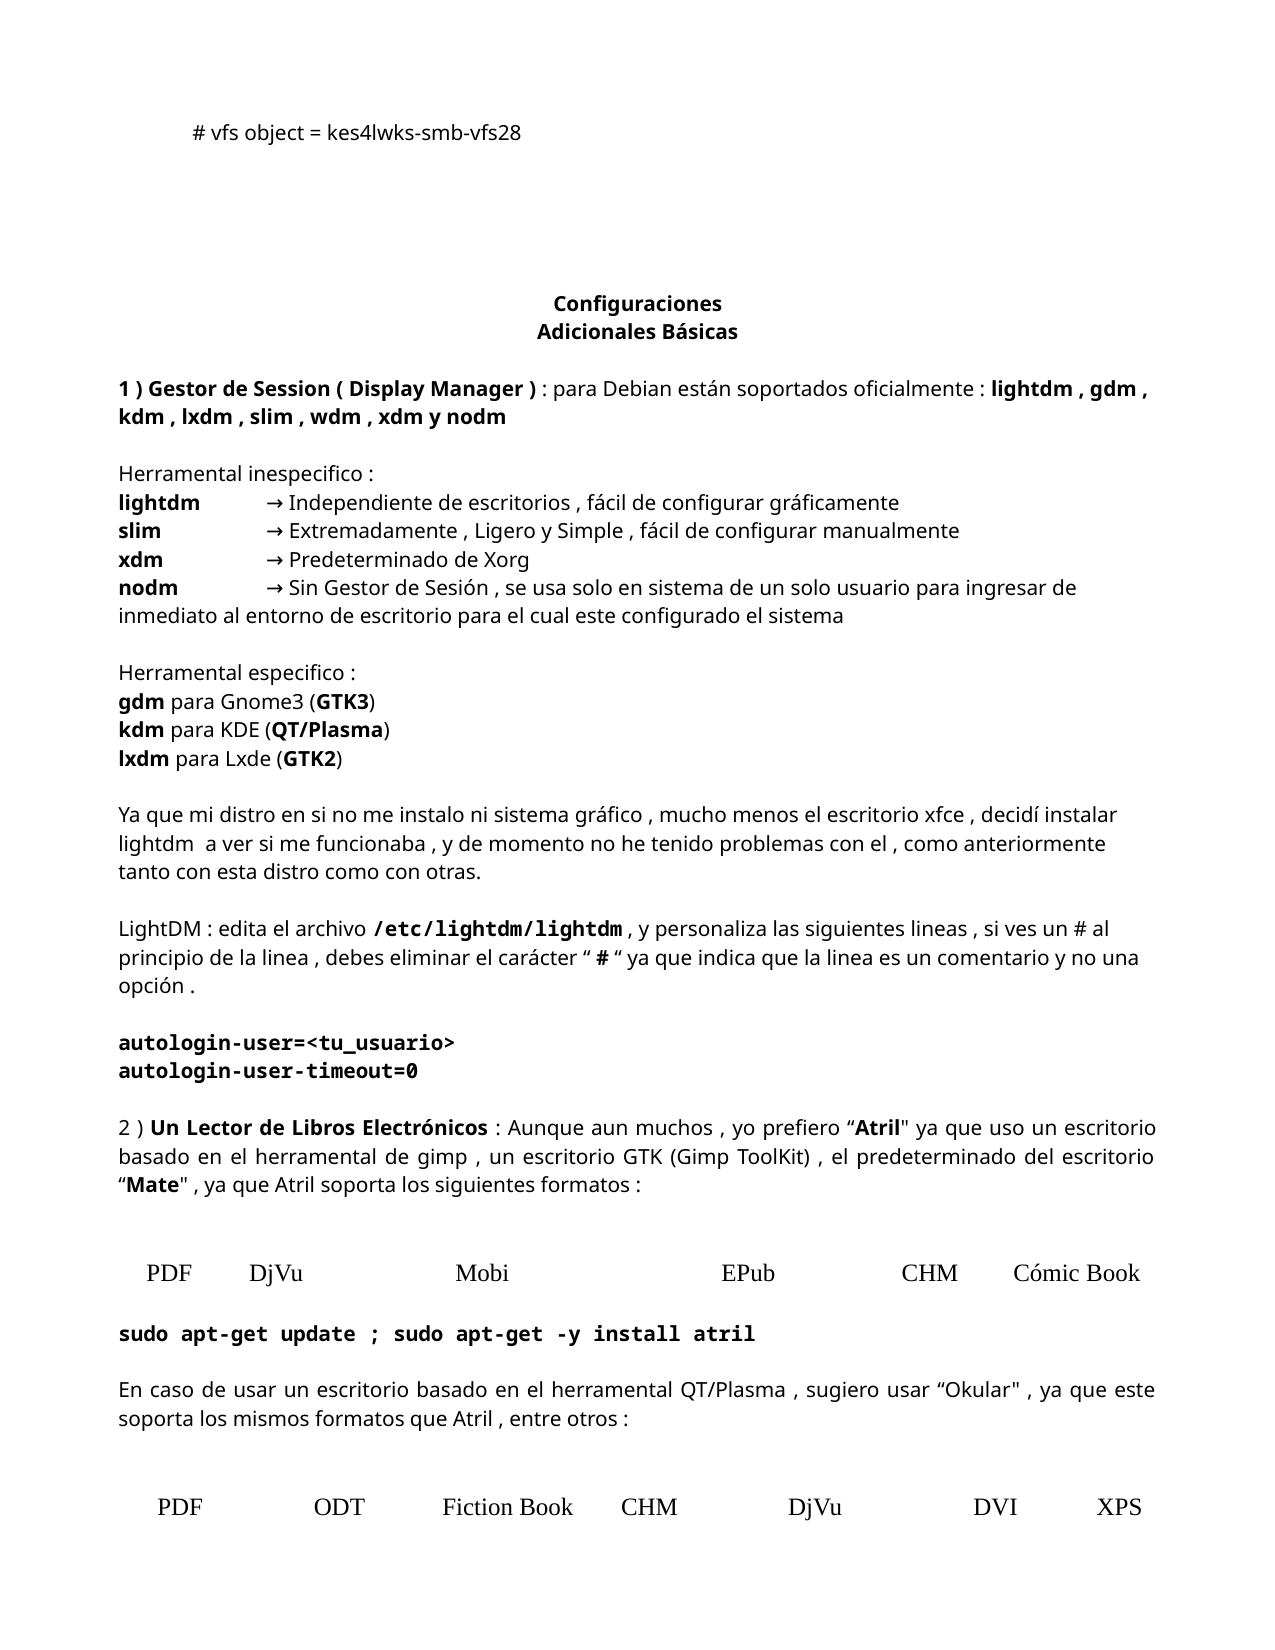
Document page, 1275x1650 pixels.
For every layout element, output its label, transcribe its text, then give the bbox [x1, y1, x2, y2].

table_header ODT [242, 1489, 437, 1524]
text LightDM : edita el archivo /etc/lightdm/lightdm , y personaliza las siguientes lineas , si ves un # al principio de la linea , debes eliminar el carácter “ # “ ya que indica que la linea es un comentario y no una opción . [118, 914, 1157, 1000]
table_header PDF [118, 1256, 220, 1290]
text Adicionales Básicas [118, 317, 1157, 346]
table_header EPub [633, 1256, 863, 1290]
table_header DjVu [720, 1489, 910, 1524]
text Configuraciones [118, 289, 1157, 317]
table_header Fiction Book [437, 1489, 578, 1524]
text sudo apt-get update ; sudo apt-get -y install atril [118, 1319, 1157, 1347]
text nodm → Sin Gestor de Sesión , se usa solo en sistema de un solo usuario para ingresar de inmediato al entorno de escritorio para el cual este configurado el sistema [118, 573, 1157, 658]
text Ya que mi distro en si no me instalo ni sistema gráfico , mucho menos el escritorio xfce , decidí instalar lightdm a ver si me funcionaba , y de momento no he tenido problemas con el , como anteriormente tanto con esta distro como con otras. [118, 801, 1157, 886]
text 1 ) Gestor de Session ( Display Manager ) : para Debian están soportados oficialmente : lightdm , gdm , kdm , lxdm , slim , wdm , xdm y nodm Herramental inespecifico : [118, 374, 1157, 488]
text lightdm → Independiente de escritorios , fácil de configurar gráficamente [118, 488, 1157, 516]
table_header Mobi [332, 1256, 633, 1290]
text autologin-user-timeout=0 [118, 1057, 1157, 1085]
table_header CHM [863, 1256, 996, 1290]
text # vfs object = kes4lwks-smb-vfs28 [118, 118, 1157, 147]
table_header PDF [118, 1489, 242, 1524]
text xdm → Predeterminado de Xorg [118, 545, 1157, 573]
table_header DjVu [220, 1256, 332, 1290]
text Herramental especifico : gdm para Gnome3 (GTK3) kdm para KDE (QT/Plasma) lxdm para Lxde (GTK2) [118, 658, 1157, 772]
table_header XPS [1081, 1489, 1157, 1524]
text slim → Extremadamente , Ligero y Simple , fácil de configurar manualmente [118, 516, 1157, 545]
table_header Cómic Book [996, 1256, 1157, 1290]
table_header DVI [910, 1489, 1081, 1524]
text En caso de usar un escritorio basado en el herramental QT/Plasma , sugiero usar “Okular" , ya que este soporta los mismos formatos que Atril , entre otros : [118, 1376, 1157, 1432]
text 2 ) Un Lector de Libros Electrónicos : Aunque aun muchos , yo prefiero “Atril" ya que uso un escritorio basado en el herramental de gimp , un escritorio GTK (Gimp ToolKit) , el predeterminado del escritorio “Mate" , ya que Atril soporta los siguientes formatos : [118, 1113, 1157, 1199]
text autologin-user=<tu_usuario> [118, 1028, 1157, 1057]
table_header CHM [579, 1489, 720, 1524]
